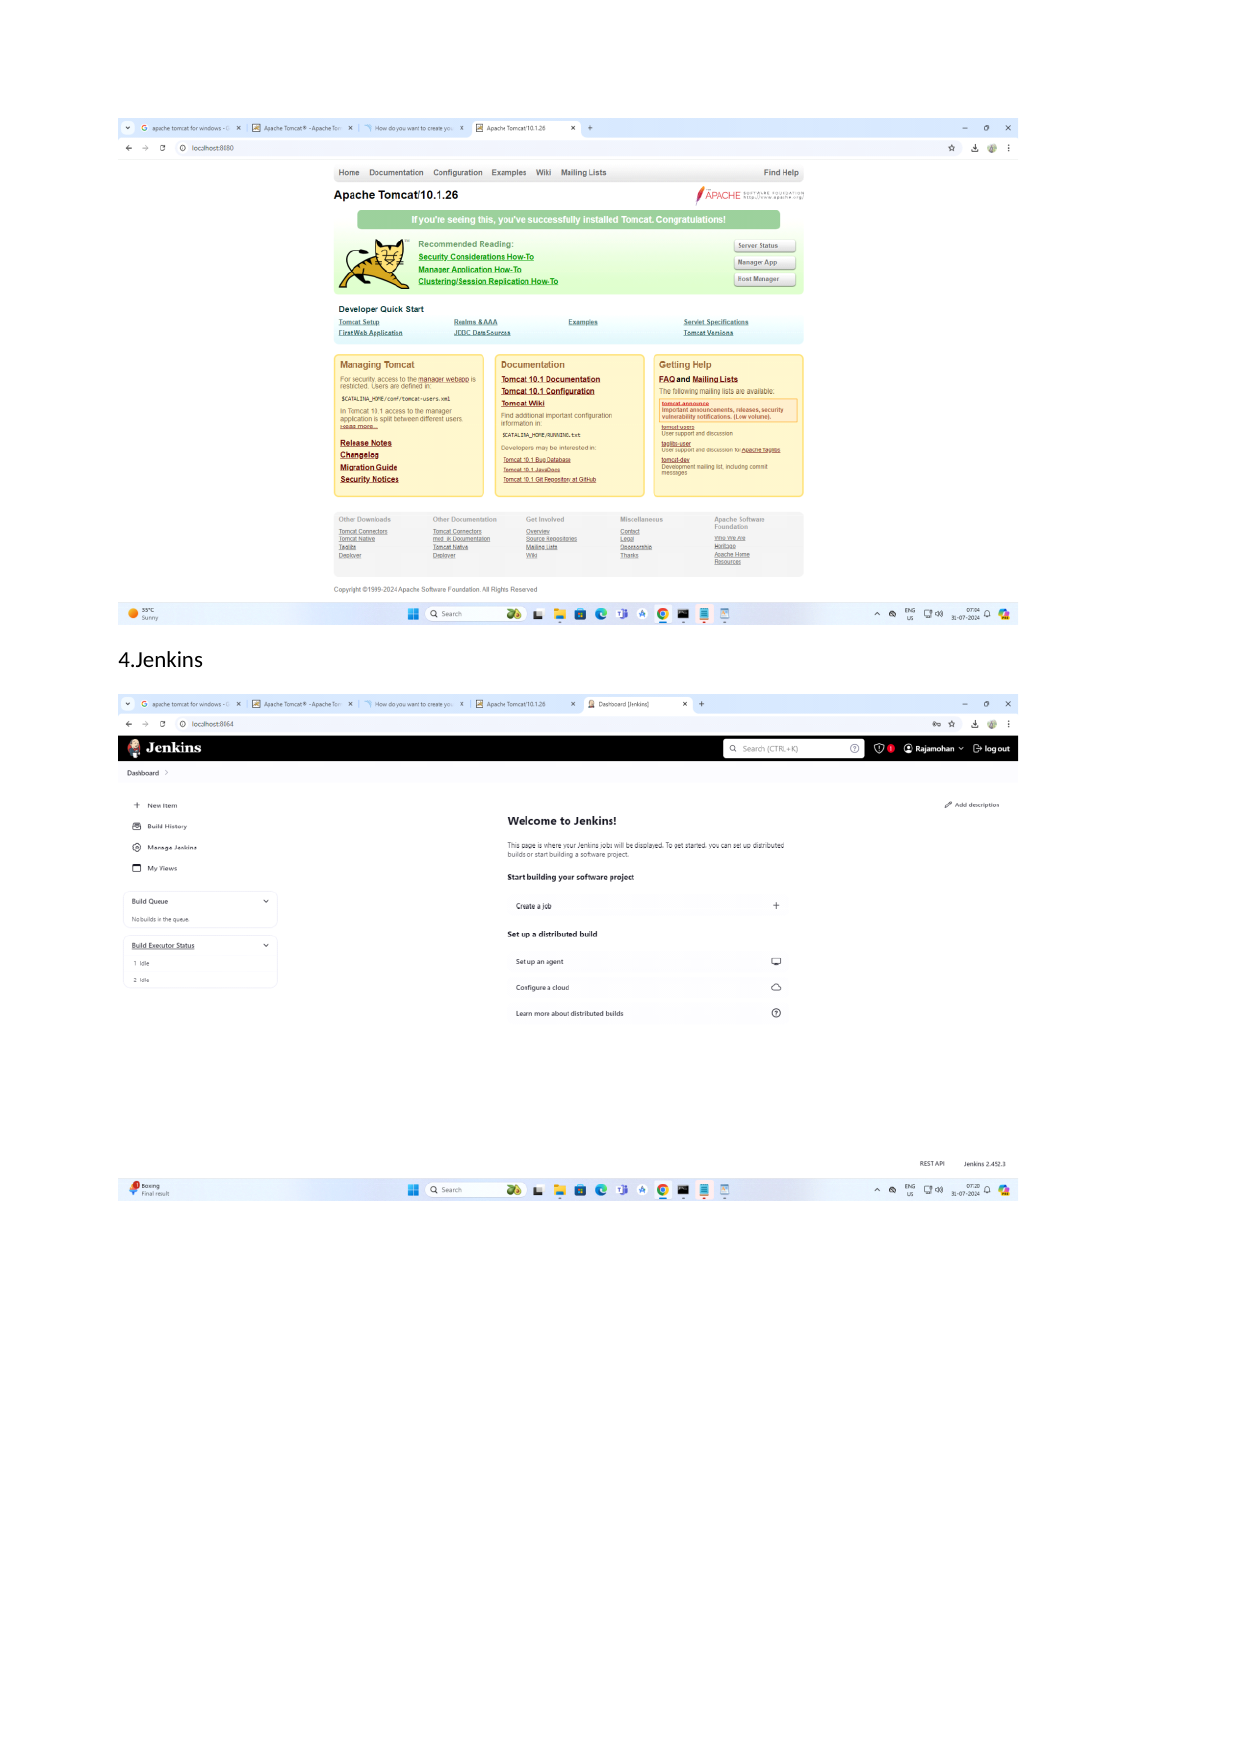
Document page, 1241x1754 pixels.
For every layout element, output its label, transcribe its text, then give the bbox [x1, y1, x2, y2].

text 4.Jenkins [118, 645, 1122, 673]
